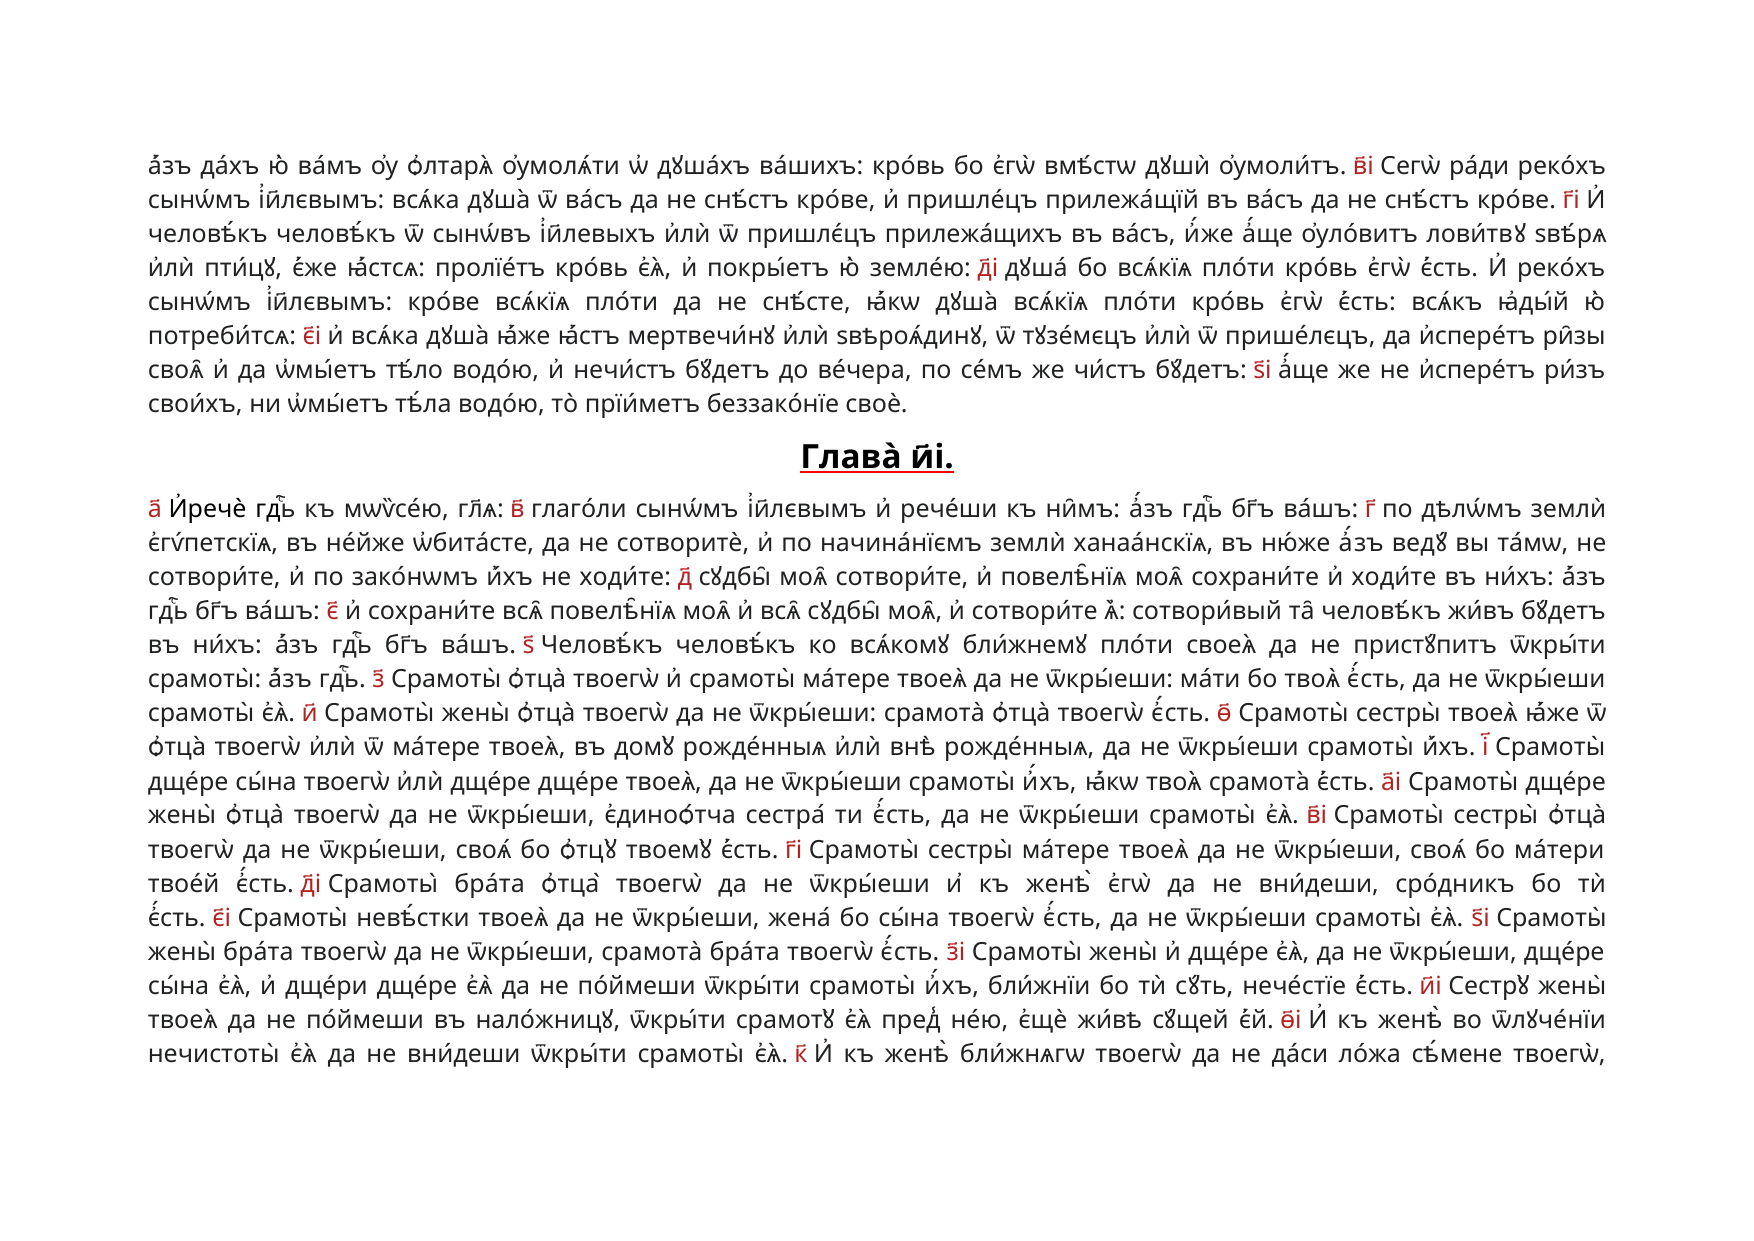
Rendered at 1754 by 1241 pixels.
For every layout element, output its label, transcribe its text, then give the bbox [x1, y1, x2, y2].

text Глава̀ и҃і. [148, 433, 1606, 478]
text а҆́зъ да́хъ ю҆̀ ва́мъ ѹ҆ ѻ҆лтарѧ̀ ѹ҆молѧ́ти ѡ҆ дꙋша́хъ ва́шихъ: кро́вь бо є҆гѡ̀ вмѣ́стѡ дꙋшѝ ѹ҆моли́тъ. в҃і Сегѡ̀ ра́ди реко́хъ сынѡ́мъ і҆и҃лєвымъ: всѧ́ка дꙋша̀ ѿ ва́съ да не снѣ́стъ кро́ве, и҆ пришле́цъ прилежа́щїй въ ва́съ да не снѣ́стъ кро́ве. г҃і И҆ человѣ́къ человѣ́къ ѿ сынѡ́въ і҆и҃левыхъ и҆лѝ ѿ пришлє́цъ прилежа́щихъ въ ва́съ, и҆́же а҆́ще ѹ҆ло́витъ лови́твꙋ ѕвѣ́рѧ и҆лѝ пти́цꙋ, є҆́же ꙗ҆́стсѧ: пролїе́тъ кро́вь є҆ѧ̀, и҆ покры́етъ ю҆̀ земле́ю: д҃і дꙋша́ бо всѧ́кїѧ пло́ти кро́вь є҆гѡ̀ є҆́сть. И҆ реко́хъ сынѡ́мъ і҆и҃лєвымъ: кро́ве всѧ́кїѧ пло́ти да не снѣ́сте, ꙗ҆́кѡ дꙋша̀ всѧ́кїѧ пло́ти кро́вь є҆гѡ̀ є҆́сть: всѧ́къ ꙗ҆ды́й ю҆̀ потреби́тсѧ: є҃і и҆ всѧ́ка дꙋша̀ ꙗ҆́же ꙗ҆́стъ мертвечи́нꙋ и҆лѝ ѕвѣроѧ́динꙋ, ѿ тꙋзе́мєцъ и҆лѝ ѿ прише́лєцъ, да и҆спере́тъ ри̑зы своѧ̑ и҆ да ѡ҆мы́етъ тѣ́ло водо́ю, и҆ нечи́стъ бꙋ́детъ до ве́чера, по се́мъ же чи́стъ бꙋ́детъ: ѕ҃і а҆́ще же не и҆спере́тъ ри́зъ свои́хъ, ни ѡ҆мы́етъ тѣ́ла водо́ю, то̀ прїи́метъ беззако́нїе своѐ. [148, 148, 1606, 420]
text а҃ И҆речѐ гдⷭ҇ь къ мѡѷсе́ю, гл҃ѧ: в҃ глаго́ли сынѡ́мъ і҆и҃лєвымъ и҆ рече́ши къ ни̑мъ: а҆́зъ гдⷭ҇ь бг҃ъ ва́шъ: г҃ по дѣлѡ́мъ землѝ є҆гѵ́петскїѧ, въ не́йже ѡ҆бита́сте, да не сотворитѐ, и҆ по начина́нїємъ землѝ ханаа́нскїѧ, въ ню́же а҆́зъ ведꙋ́ вы та́мѡ, не сотвори́те, и҆ по зако́нѡмъ и҆́хъ не ходи́те: д҃ сꙋдбы̑ моѧ̑ сотвори́те, и҆ повелѣ̑нїѧ моѧ̑ сохрани́те и҆ ходи́те въ ни́хъ: а҆́зъ гдⷭ҇ь бг҃ъ ва́шъ: є҃ и҆ сохрани́те всѧ̑ повелѣ̑нїѧ моѧ̑ и҆ всѧ̑ сꙋдбы̑ моѧ̑, и҆ сотвори́те ѧ҆̀: сотвори́вый та̑ человѣ́къ жи́въ бꙋ́детъ въ ни́хъ: а҆́зъ гдⷭ҇ь бг҃ъ ва́шъ. ѕ҃ Человѣ́къ человѣ́къ ко всѧ́комꙋ бли́жнемꙋ пло́ти своеѧ̀ да не пристꙋ́питъ ѿкры́ти срамоты̀: а҆́зъ гдⷭ҇ь. з҃ Срамоты̀ ѻ҆тца̀ твоегѡ̀ и҆ срамоты̀ ма́тере твоеѧ̀ да не ѿкры́еши: ма́ти бо твоѧ̀ є҆́сть, да не ѿкры́еши срамоты̀ є҆ѧ̀. и҃ Срамоты̀ жены̀ ѻ҆тца̀ твоегѡ̀ да не ѿкры́еши: срамота̀ ѻ҆тца̀ твоегѡ̀ є҆́сть. ѳ҃ Срамоты̀ сестры̀ твоеѧ̀ ꙗ҆́же ѿ ѻ҆тца̀ твоегѡ̀ и҆лѝ ѿ ма́тере твоеѧ̀, въ домꙋ̀ рожде́нныѧ и҆лѝ внѣ̀ рожде́нныѧ, да не ѿкры́еши срамоты̀ и҆́хъ. і҃ Срамоты̀ дще́ре сы́на твоегѡ̀ и҆лѝ дще́ре дще́ре твоеѧ̀, да не ѿкры́еши срамоты̀ и҆́хъ, ꙗ҆́кѡ твоѧ̀ срамота̀ є҆́сть. а҃і Срамоты̀ дще́ре жены̀ ѻ҆тца̀ твоегѡ̀ да не ѿкры́еши, є҆диноѻ́тча сестра́ ти є҆́сть, да не ѿкры́еши срамоты̀ є҆ѧ̀. в҃і Срамоты̀ сестры̀ ѻ҆тца̀ твоегѡ̀ да не ѿкры́еши, своѧ́ бо ѻ҆тцꙋ̀ твоемꙋ̀ є҆́сть. г҃і Срамоты̀ сестры̀ ма́тере твоеѧ̀ да не ѿкры́еши, своѧ́ бо ма́тери твое́й є҆́сть. д҃і Срамоты̀ бра́та ѻ҆тца̀ твоегѡ̀ да не ѿкры́еши и҆ къ женѣ̀ є҆гѡ̀ да не вни́деши, сро́дникъ бо тѝ є҆́сть. є҃і Срамоты̀ невѣ́стки твоеѧ̀ да не ѿкры́еши, жена́ бо сы́на твоегѡ̀ є҆́сть, да не ѿкры́еши срамоты̀ є҆ѧ̀. ѕ҃і Срамоты̀ жены̀ бра́та твоегѡ̀ да не ѿкры́еши, срамота̀ бра́та твоегѡ̀ є҆́сть. з҃і Срамоты̀ жены̀ и҆ дще́ре є҆ѧ̀, да не ѿкры́еши, дще́ре сы́на є҆ѧ̀, и҆ дще́ри дще́ре є҆ѧ̀ да не по́ймеши ѿкры́ти срамоты̀ и҆́хъ, бли́жнїи бо тѝ сꙋ́ть, нече́стїе є҆́сть. и҃і Сестрꙋ̀ жены̀ твоеѧ̀ да не по́ймеши въ нало́жницꙋ, ѿкры́ти срамотꙋ̀ є҆ѧ̀ пред̾ не́ю, є҆щѐ жи́вѣ сꙋ́щей є҆́й. ѳ҃і И҆ къ женѣ̀ во ѿлꙋче́нїи нечистоты̀ є҆ѧ̀ да не вни́деши ѿкры́ти срамоты̀ є҆ѧ̀. к҃ И҆ къ женѣ̀ бли́жнѧгѡ твоегѡ̀ да не да́си ло́жа сѣ́мене твоегѡ̀, [148, 491, 1606, 1070]
